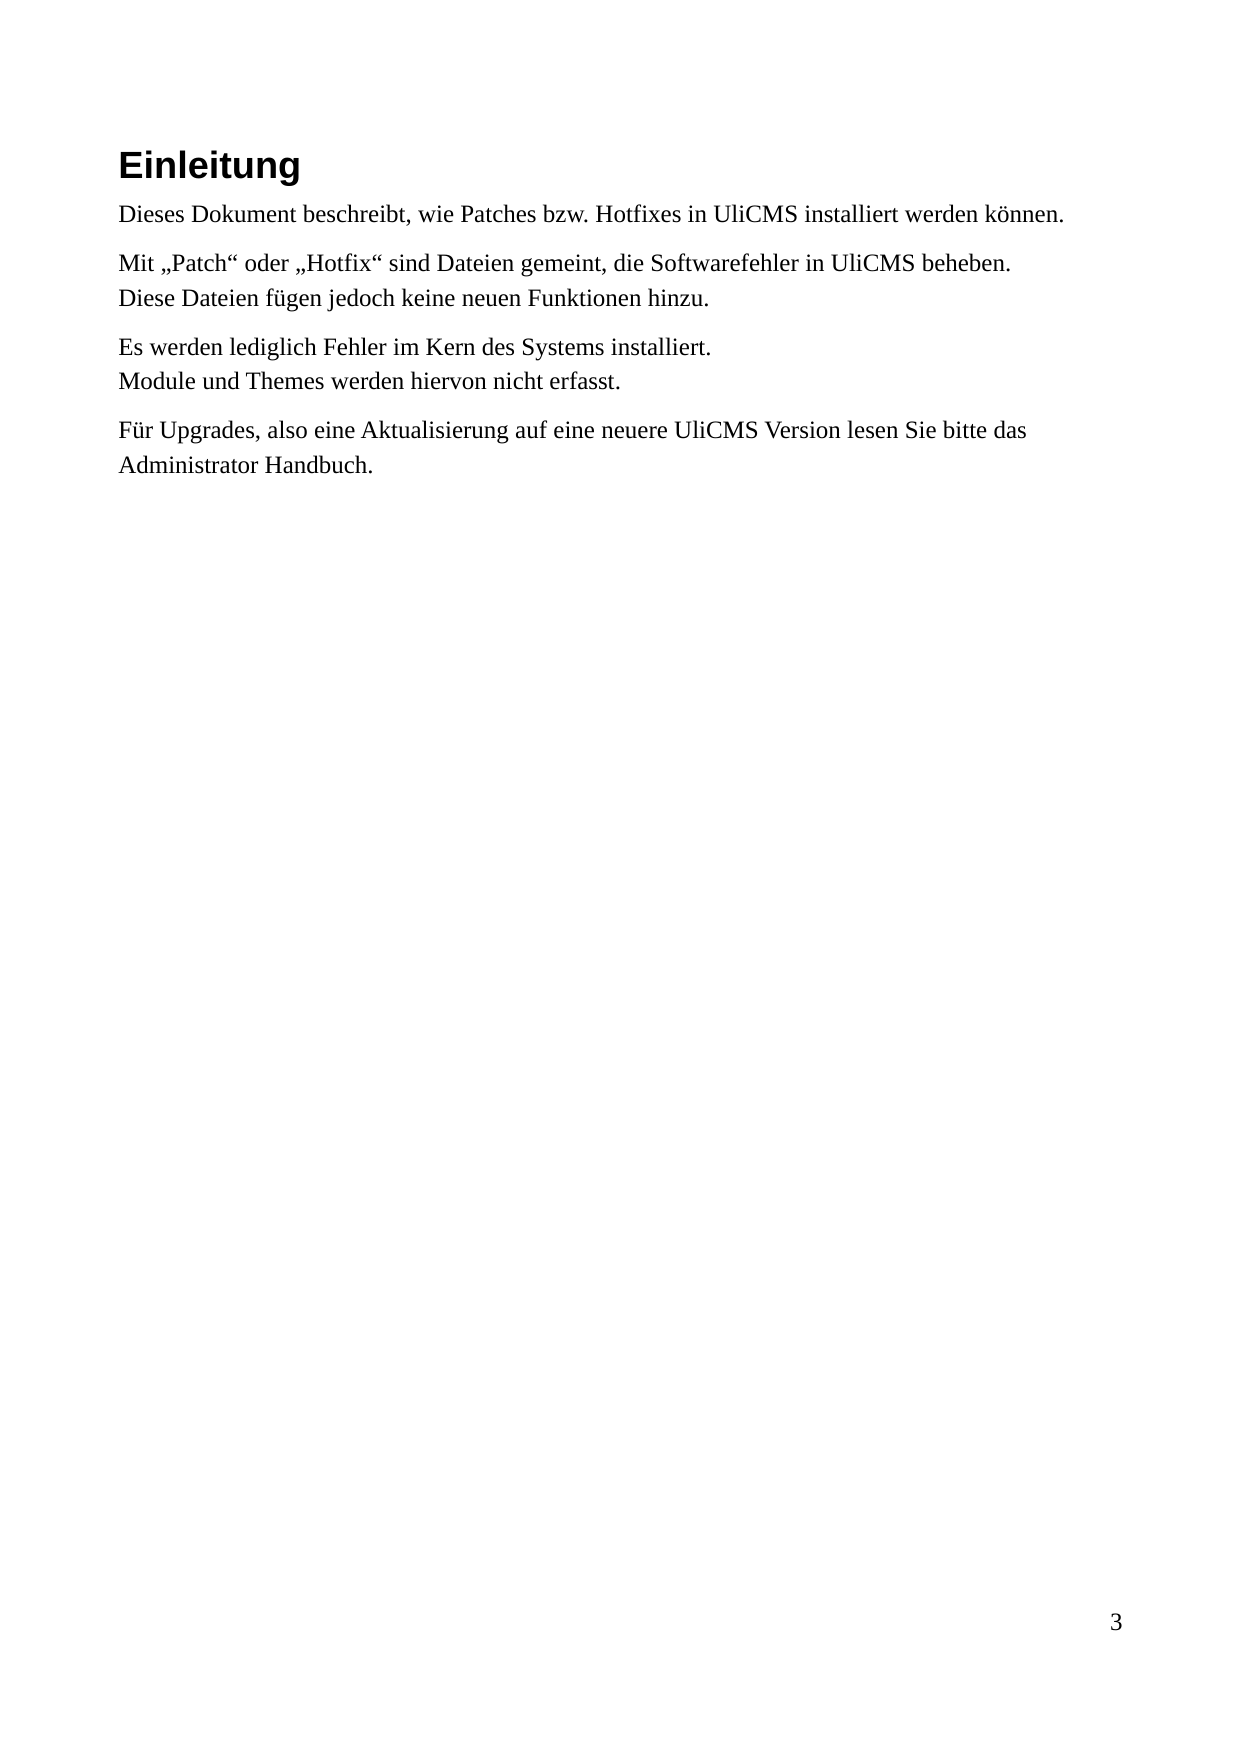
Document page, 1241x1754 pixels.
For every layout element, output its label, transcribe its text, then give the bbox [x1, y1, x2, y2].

text Mit „Patch“ oder „Hotfix“ sind Dateien gemeint, die Softwarefehler in UliCMS beheben. Diese Dateien fügen jedoch keine neuen Funktionen hinzu. [118, 248, 1122, 312]
text Dieses Dokument beschreibt, wie Patches bzw. Hotfixes in UliCMS installiert werden können. [118, 199, 1122, 228]
subtitle Einleitung [118, 143, 1122, 187]
text Für Upgrades, also eine Aktualisierung auf eine neuere UliCMS Version lesen Sie bitte das Administrator Handbuch. [118, 415, 1122, 479]
text Es werden lediglich Fehler im Kern des Systems installiert. Module und Themes werden hiervon nicht erfasst. [118, 332, 1122, 395]
